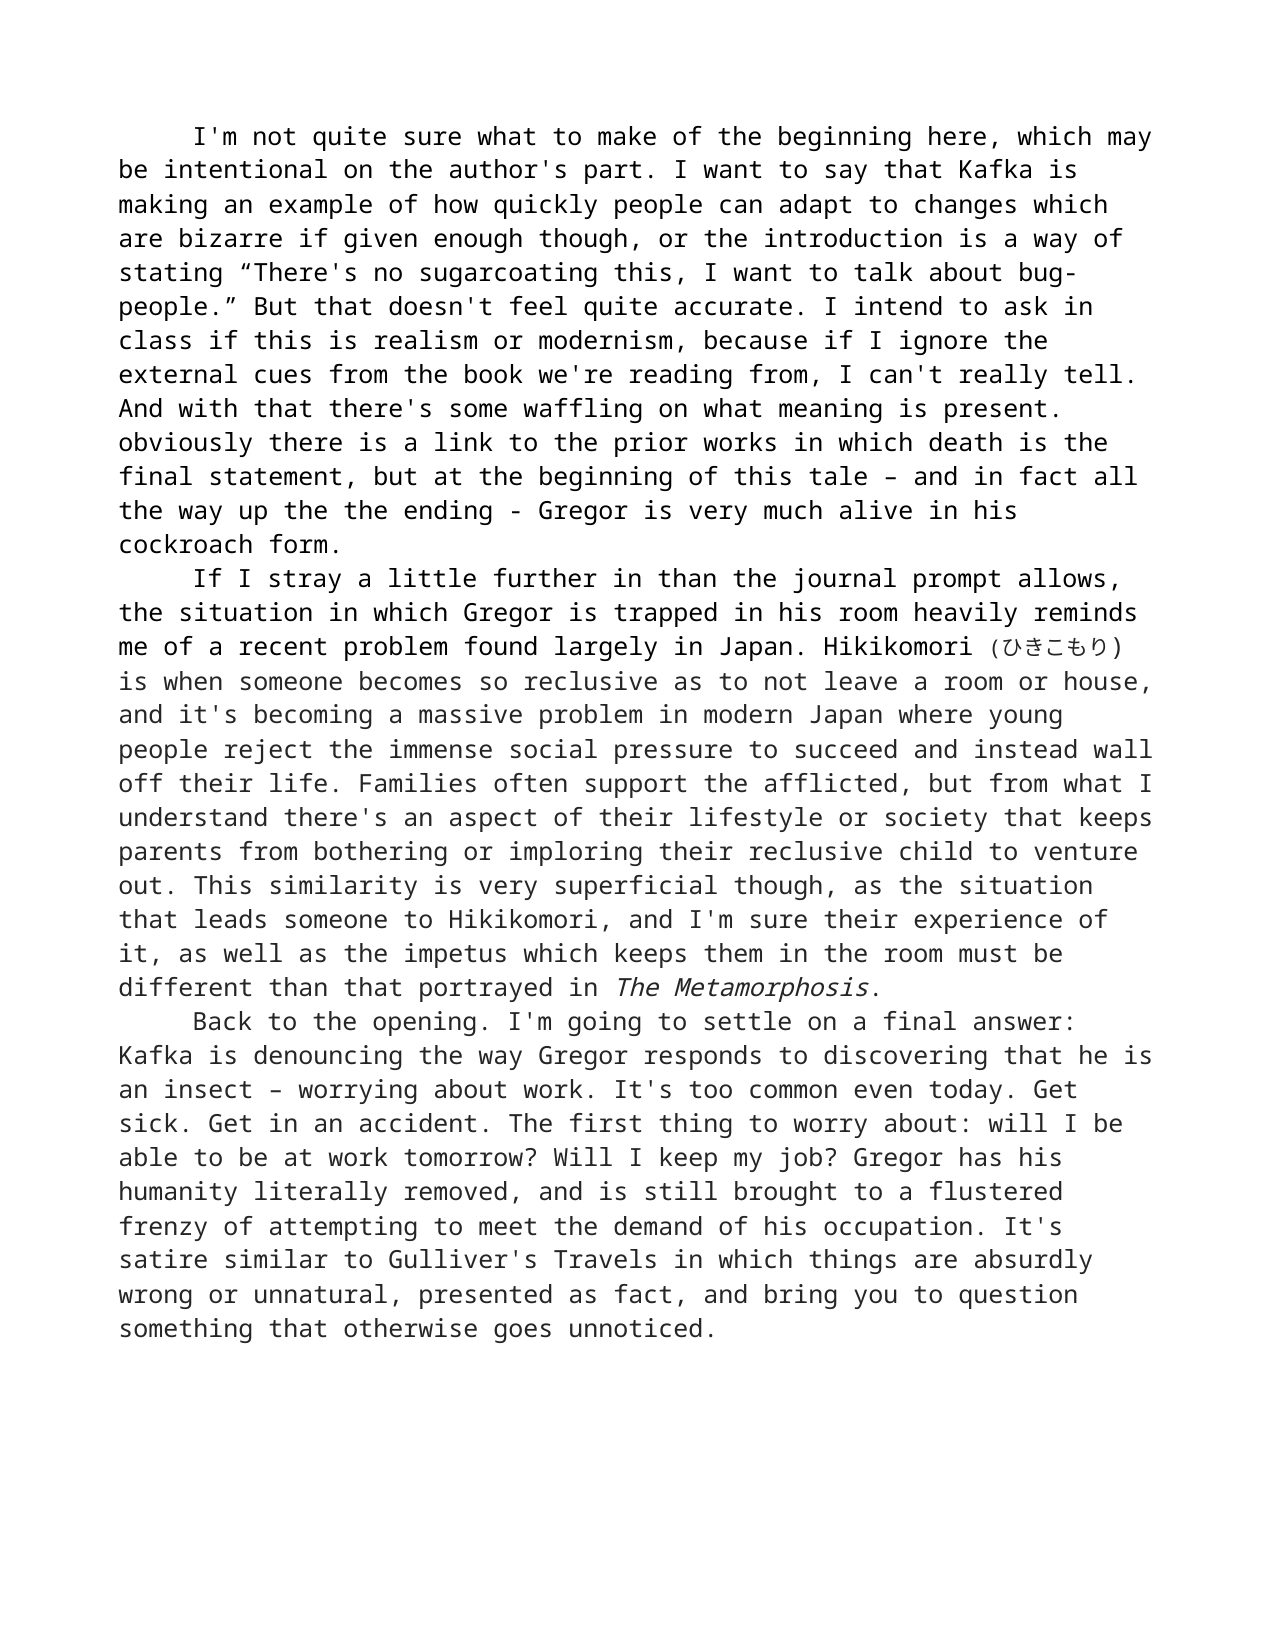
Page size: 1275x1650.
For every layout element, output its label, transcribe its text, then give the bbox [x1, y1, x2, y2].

text If I stray a little further in than the journal prompt allows, the situation in which Gregor is trapped in his room heavily reminds me of a recent problem found largely in Japan. Hikikomori (ひきこもり) is when someone becomes so reclusive as to not leave a room or house, and it's becoming a massive problem in modern Japan where young people reject the immense social pressure to succeed and instead wall off their life. Families often support the afflicted, but from what I understand there's an aspect of their lifestyle or society that keeps parents from bothering or imploring their reclusive child to venture out. This similarity is very superficial though, as the situation that leads someone to Hikikomori, and I'm sure their experience of it, as well as the impetus which keeps them in the room must be different than that portrayed in The Metamorphosis. [118, 561, 1157, 1004]
text Back to the opening. I'm going to settle on a final answer: Kafka is denouncing the way Gregor responds to discovering that he is an insect – worrying about work. It's too common even today. Get sick. Get in an accident. The first thing to worry about: will I be able to be at work tomorrow? Will I keep my job? Gregor has his humanity literally removed, and is still brought to a flustered frenzy of attempting to meet the demand of his occupation. It's satire similar to Gulliver's Travels in which things are absurdly wrong or unnatural, presented as fact, and bring you to question something that otherwise goes unnoticed. [118, 1004, 1157, 1344]
text I'm not quite sure what to make of the beginning here, which may be intentional on the author's part. I want to say that Kafka is making an example of how quickly people can adapt to changes which are bizarre if given enough though, or the introduction is a way of stating “There's no sugarcoating this, I want to talk about bug-people.” But that doesn't feel quite accurate. I intend to ask in class if this is realism or modernism, because if I ignore the external cues from the book we're reading from, I can't really tell. And with that there's some waffling on what meaning is present. obviously there is a link to the prior works in which death is the final statement, but at the beginning of this tale – and in fact all the way up the the ending - Gregor is very much alive in his cockroach form. [118, 118, 1157, 561]
